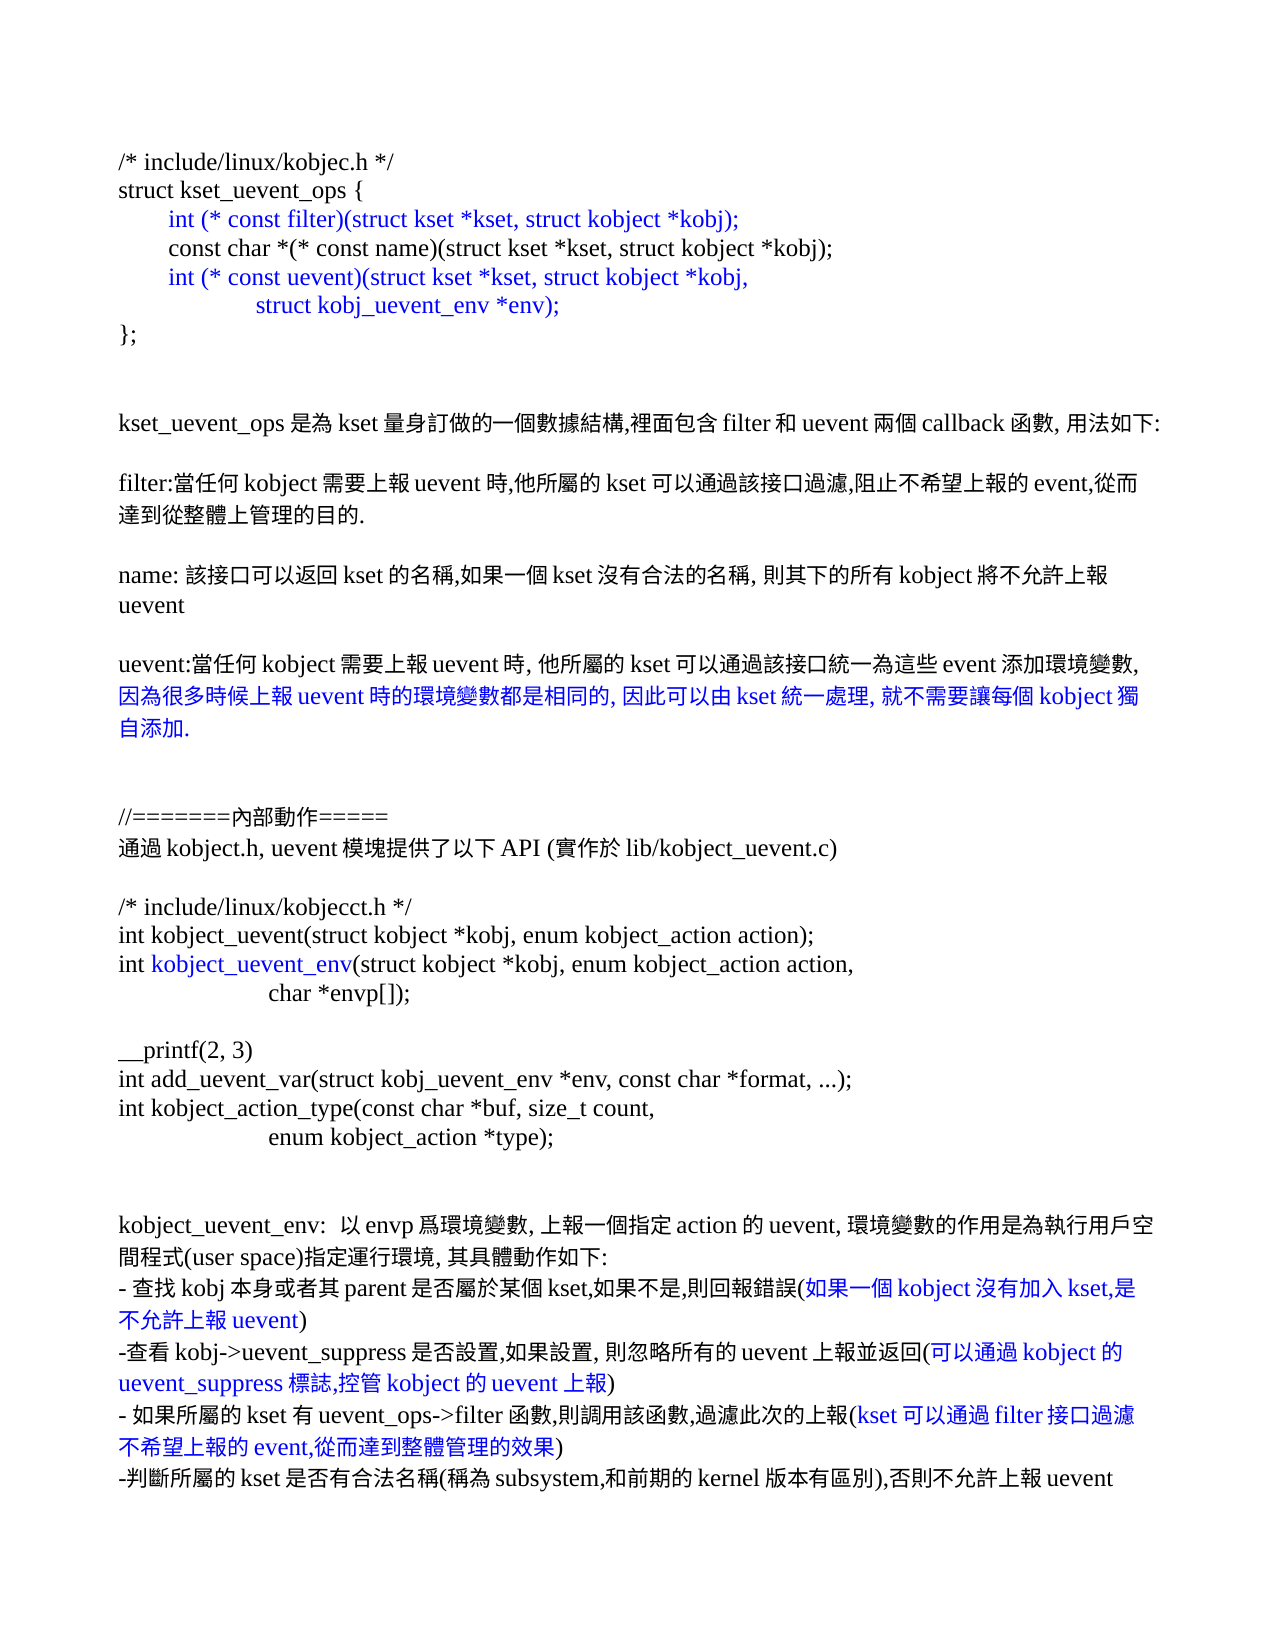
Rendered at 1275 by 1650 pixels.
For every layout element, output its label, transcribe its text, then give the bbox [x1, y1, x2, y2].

text int kobject_action_type(const char *buf, size_t count, [118, 1093, 1157, 1122]
text struct kset_uevent_ops { [118, 176, 1157, 204]
text int (* const filter)(struct kset *kset, struct kobject *kobj); [118, 204, 1157, 233]
text - 查找kobj本身或者其parent是否屬於某個kset,如果不是,則回報錯誤(如果一個kobject沒有加入kset,是不允許上報uevent) [118, 1271, 1157, 1335]
text name: 該接口可以返回kset的名稱,如果一個kset沒有合法的名稱, 則其下的所有kobject將不允許上報uevent [118, 558, 1157, 618]
text /* include/linux/kobjecct.h */ [118, 892, 1157, 921]
text }; [118, 319, 1157, 348]
text -查看kobj->uevent_suppress是否設置,如果設置, 則忽略所有的uevent上報並返回(可以通過kobject的uevent_suppress標誌,控管kobject的uevent上報) [118, 1335, 1157, 1398]
text enum kobject_action *type); [118, 1122, 1157, 1151]
text -判斷所屬的kset是否有合法名稱(稱為subsystem,和前期的kernel版本有區別),否則不允許上報uevent [118, 1461, 1157, 1493]
text __printf(2, 3) [118, 1036, 1157, 1064]
text kset_uevent_ops是為kset量身訂做的一個數據結構,裡面包含filter和uevent兩個callback函數, 用法如下: [118, 406, 1157, 437]
text int add_uevent_var(struct kobj_uevent_env *env, const char *format, ...); [118, 1064, 1157, 1093]
text 通過kobject.h, uevent模塊提供了以下API (實作於 lib/kobject_uevent.c) [118, 831, 1157, 863]
text int (* const uevent)(struct kset *kset, struct kobject *kobj, [118, 262, 1157, 291]
text filter:當任何kobject需要上報uevent時,他所屬的kset可以通過該接口過濾,阻止不希望上報的event,從而達到從整體上管理的目的. [118, 466, 1157, 529]
text int kobject_uevent(struct kobject *kobj, enum kobject_action action); [118, 921, 1157, 949]
text char *envp[]); [118, 978, 1157, 1007]
text uevent:當任何kobject需要上報uevent時, 他所屬的kset可以通過該接口統一為這些event添加環境變數, 因為很多時候上報uevent時的環境變數都是相同的, 因此可以由kset統一處理, 就不需要讓每個kobject獨自添加. [118, 647, 1157, 742]
text struct kobj_uevent_env *env); [118, 291, 1157, 319]
text //=======內部動作===== [118, 800, 1157, 831]
text int kobject_uevent_env(struct kobject *kobj, enum kobject_action action, [118, 949, 1157, 978]
text kobject_uevent_env: 以envp爲環境變數, 上報一個指定action的uevent, 環境變數的作用是為執行用戶空間程式(user space)指定運行環境, 其具體動作如下: [118, 1208, 1157, 1271]
text - 如果所屬的kset有uevent_ops->filter函數,則調用該函數,過濾此次的上報(kset可以通過filter接口過濾不希望上報的event,從而達到整體管理的效果) [118, 1398, 1157, 1461]
text /* include/linux/kobjec.h */ [118, 147, 1157, 176]
text const char *(* const name)(struct kset *kset, struct kobject *kobj); [118, 233, 1157, 262]
